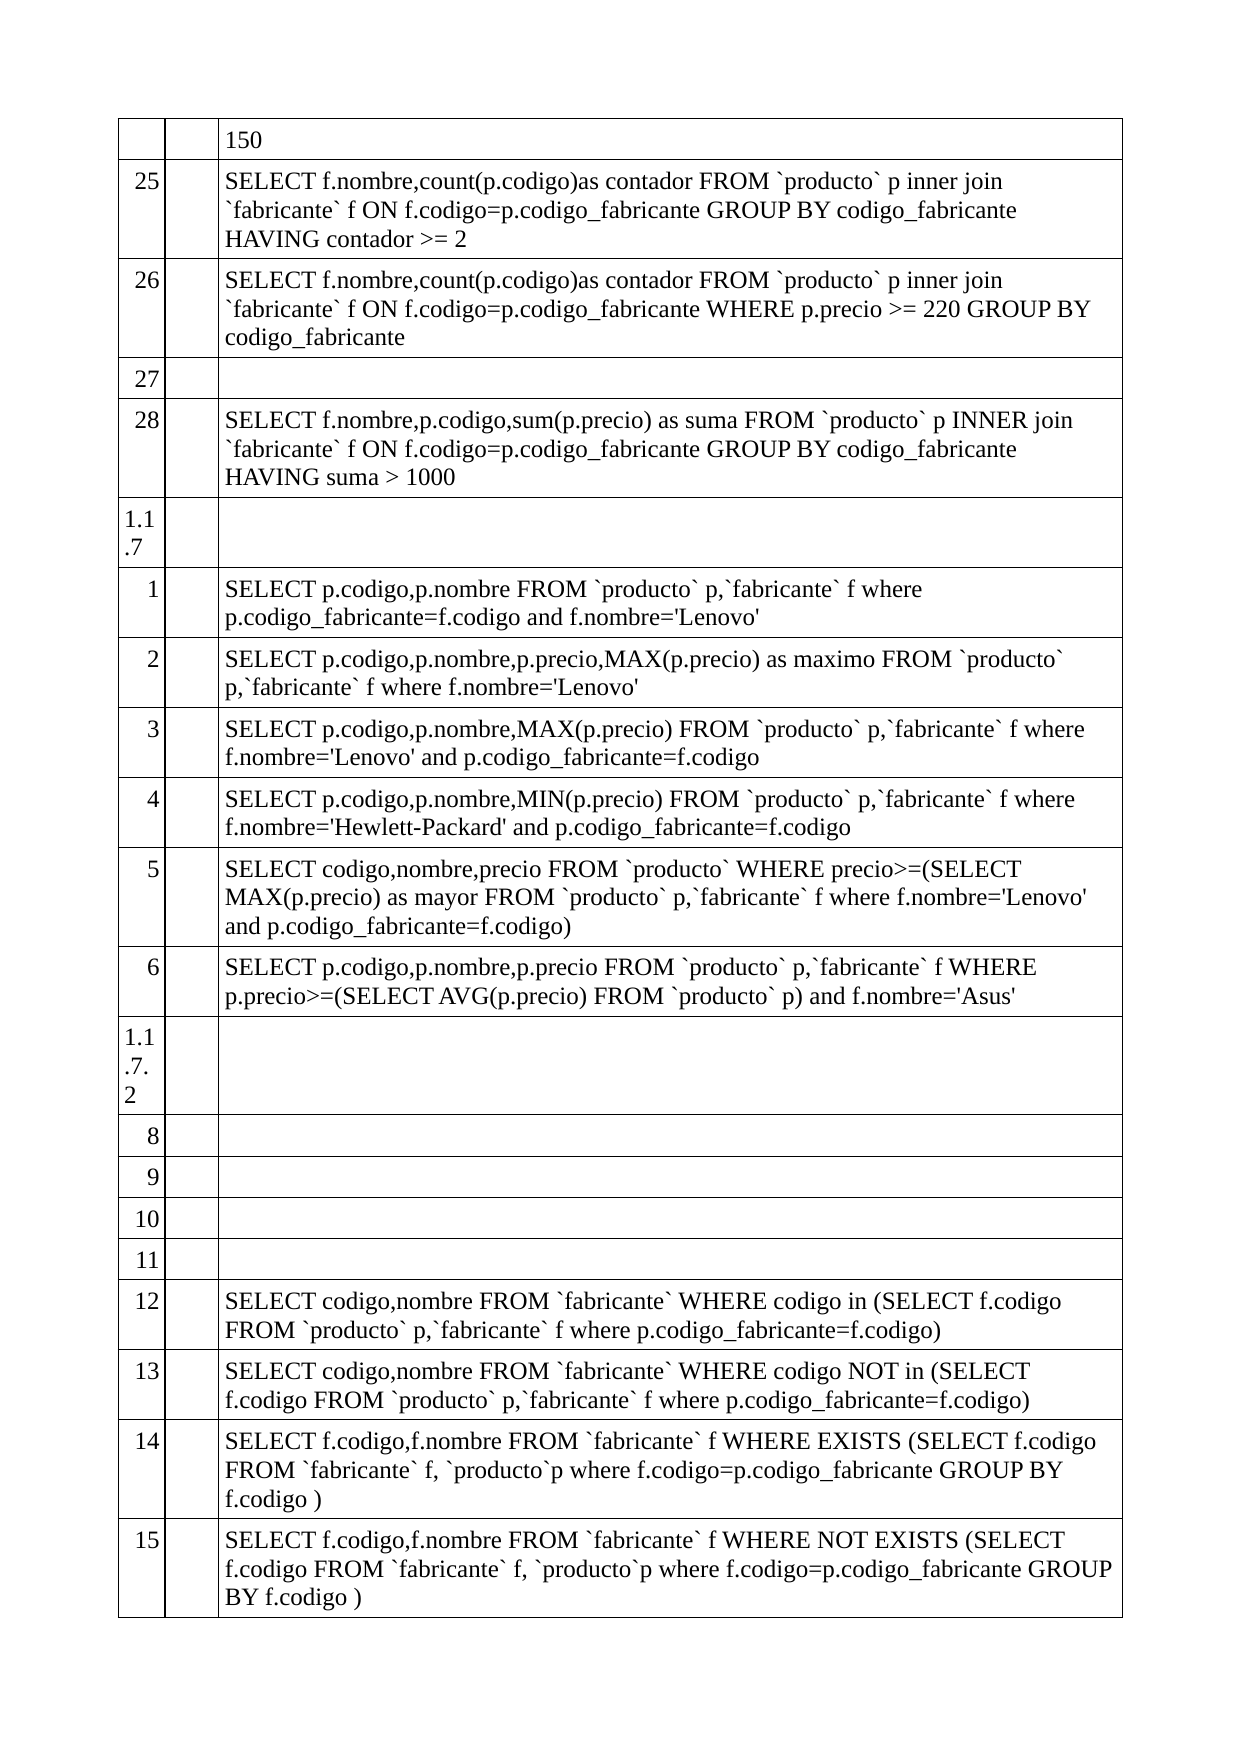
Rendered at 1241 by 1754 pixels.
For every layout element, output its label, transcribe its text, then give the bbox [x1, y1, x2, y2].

table_cell [219, 1115, 1122, 1156]
table_cell [166, 399, 218, 497]
table_cell 150 [219, 119, 1122, 159]
table_cell [166, 1519, 218, 1617]
table_cell [166, 947, 218, 1016]
table_cell SELECT f.codigo,f.nombre FROM `fabricante` f WHERE EXISTS (SELECT f.codigo FROM `fabricante` f, `producto`p where f.codigo=p.codigo_fabricante GROUP BY f.codigo ) [219, 1420, 1122, 1518]
table_cell SELECT p.codigo,p.nombre,MIN(p.precio) FROM `producto` p,`fabricante` f where f.nombre='Hewlett-Packard' and p.codigo_fabricante=f.codigo [219, 778, 1122, 847]
table_cell [166, 1239, 218, 1279]
table_cell SELECT f.nombre,count(p.codigo)as contador FROM `producto` p inner join `fabricante` f ON f.codigo=p.codigo_fabricante GROUP BY codigo_fabricante HAVING contador >= 2 [219, 160, 1122, 258]
table_cell 8 [119, 1115, 164, 1156]
table_cell 14 [119, 1420, 164, 1518]
table_cell 4 [119, 778, 164, 847]
table_cell 12 [119, 1280, 164, 1349]
table_cell [166, 1420, 218, 1518]
table_cell SELECT p.codigo,p.nombre,MAX(p.precio) FROM `producto` p,`fabricante` f where f.nombre='Lenovo' and p.codigo_fabricante=f.codigo [219, 708, 1122, 777]
table_cell 1 [119, 568, 164, 637]
table_cell [166, 708, 218, 777]
table_cell [119, 119, 164, 159]
table_cell SELECT codigo,nombre FROM `fabricante` WHERE codigo NOT in (SELECT f.codigo FROM `producto` p,`fabricante` f where p.codigo_fabricante=f.codigo) [219, 1350, 1122, 1419]
table_cell [219, 1157, 1122, 1197]
table_cell 28 [119, 399, 164, 497]
table_cell SELECT f.nombre,p.codigo,sum(p.precio) as suma FROM `producto` p INNER join `fabricante` f ON f.codigo=p.codigo_fabricante GROUP BY codigo_fabricante HAVING suma > 1000 [219, 399, 1122, 497]
table_cell [166, 848, 218, 946]
table_cell SELECT codigo,nombre FROM `fabricante` WHERE codigo in (SELECT f.codigo FROM `producto` p,`fabricante` f where p.codigo_fabricante=f.codigo) [219, 1280, 1122, 1349]
table_cell 1.1.7 [119, 498, 164, 567]
table_cell [166, 1157, 218, 1197]
table_cell 3 [119, 708, 164, 777]
table_cell [219, 358, 1122, 398]
table_cell [166, 358, 218, 398]
table_cell [166, 1198, 218, 1238]
table_cell [219, 1017, 1122, 1114]
table_cell 26 [119, 259, 164, 357]
table_cell 13 [119, 1350, 164, 1419]
table_cell 2 [119, 638, 164, 707]
table_cell [166, 568, 218, 637]
table_cell SELECT p.codigo,p.nombre,p.precio,MAX(p.precio) as maximo FROM `producto` p,`fabricante` f where f.nombre='Lenovo' [219, 638, 1122, 707]
table_cell 15 [119, 1519, 164, 1617]
table_cell 11 [119, 1239, 164, 1279]
table_cell [219, 498, 1122, 567]
table_cell 5 [119, 848, 164, 946]
table_cell 6 [119, 947, 164, 1016]
table_cell [166, 160, 218, 258]
table_cell SELECT f.nombre,count(p.codigo)as contador FROM `producto` p inner join `fabricante` f ON f.codigo=p.codigo_fabricante WHERE p.precio >= 220 GROUP BY codigo_fabricante [219, 259, 1122, 357]
table_cell SELECT p.codigo,p.nombre FROM `producto` p,`fabricante` f where p.codigo_fabricante=f.codigo and f.nombre='Lenovo' [219, 568, 1122, 637]
table_cell [166, 1350, 218, 1419]
table_cell [219, 1198, 1122, 1238]
table_cell [166, 259, 218, 357]
table_cell 1.1.7.2 [119, 1017, 164, 1114]
table_cell 27 [119, 358, 164, 398]
table_cell [219, 1239, 1122, 1279]
table_cell SELECT p.codigo,p.nombre,p.precio FROM `producto` p,`fabricante` f WHERE p.precio>=(SELECT AVG(p.precio) FROM `producto` p) and f.nombre='Asus' [219, 947, 1122, 1016]
table_cell [166, 119, 218, 159]
table_cell [166, 1280, 218, 1349]
table_cell [166, 638, 218, 707]
table_cell [166, 498, 218, 567]
table_cell [166, 778, 218, 847]
table_cell SELECT codigo,nombre,precio FROM `producto` WHERE precio>=(SELECT MAX(p.precio) as mayor FROM `producto` p,`fabricante` f where f.nombre='Lenovo' and p.codigo_fabricante=f.codigo) [219, 848, 1122, 946]
table_cell 25 [119, 160, 164, 258]
table_cell 9 [119, 1157, 164, 1197]
table_cell [166, 1017, 218, 1114]
table_cell SELECT f.codigo,f.nombre FROM `fabricante` f WHERE NOT EXISTS (SELECT f.codigo FROM `fabricante` f, `producto`p where f.codigo=p.codigo_fabricante GROUP BY f.codigo ) [219, 1519, 1122, 1617]
table_cell [166, 1115, 218, 1156]
table_cell 10 [119, 1198, 164, 1238]
